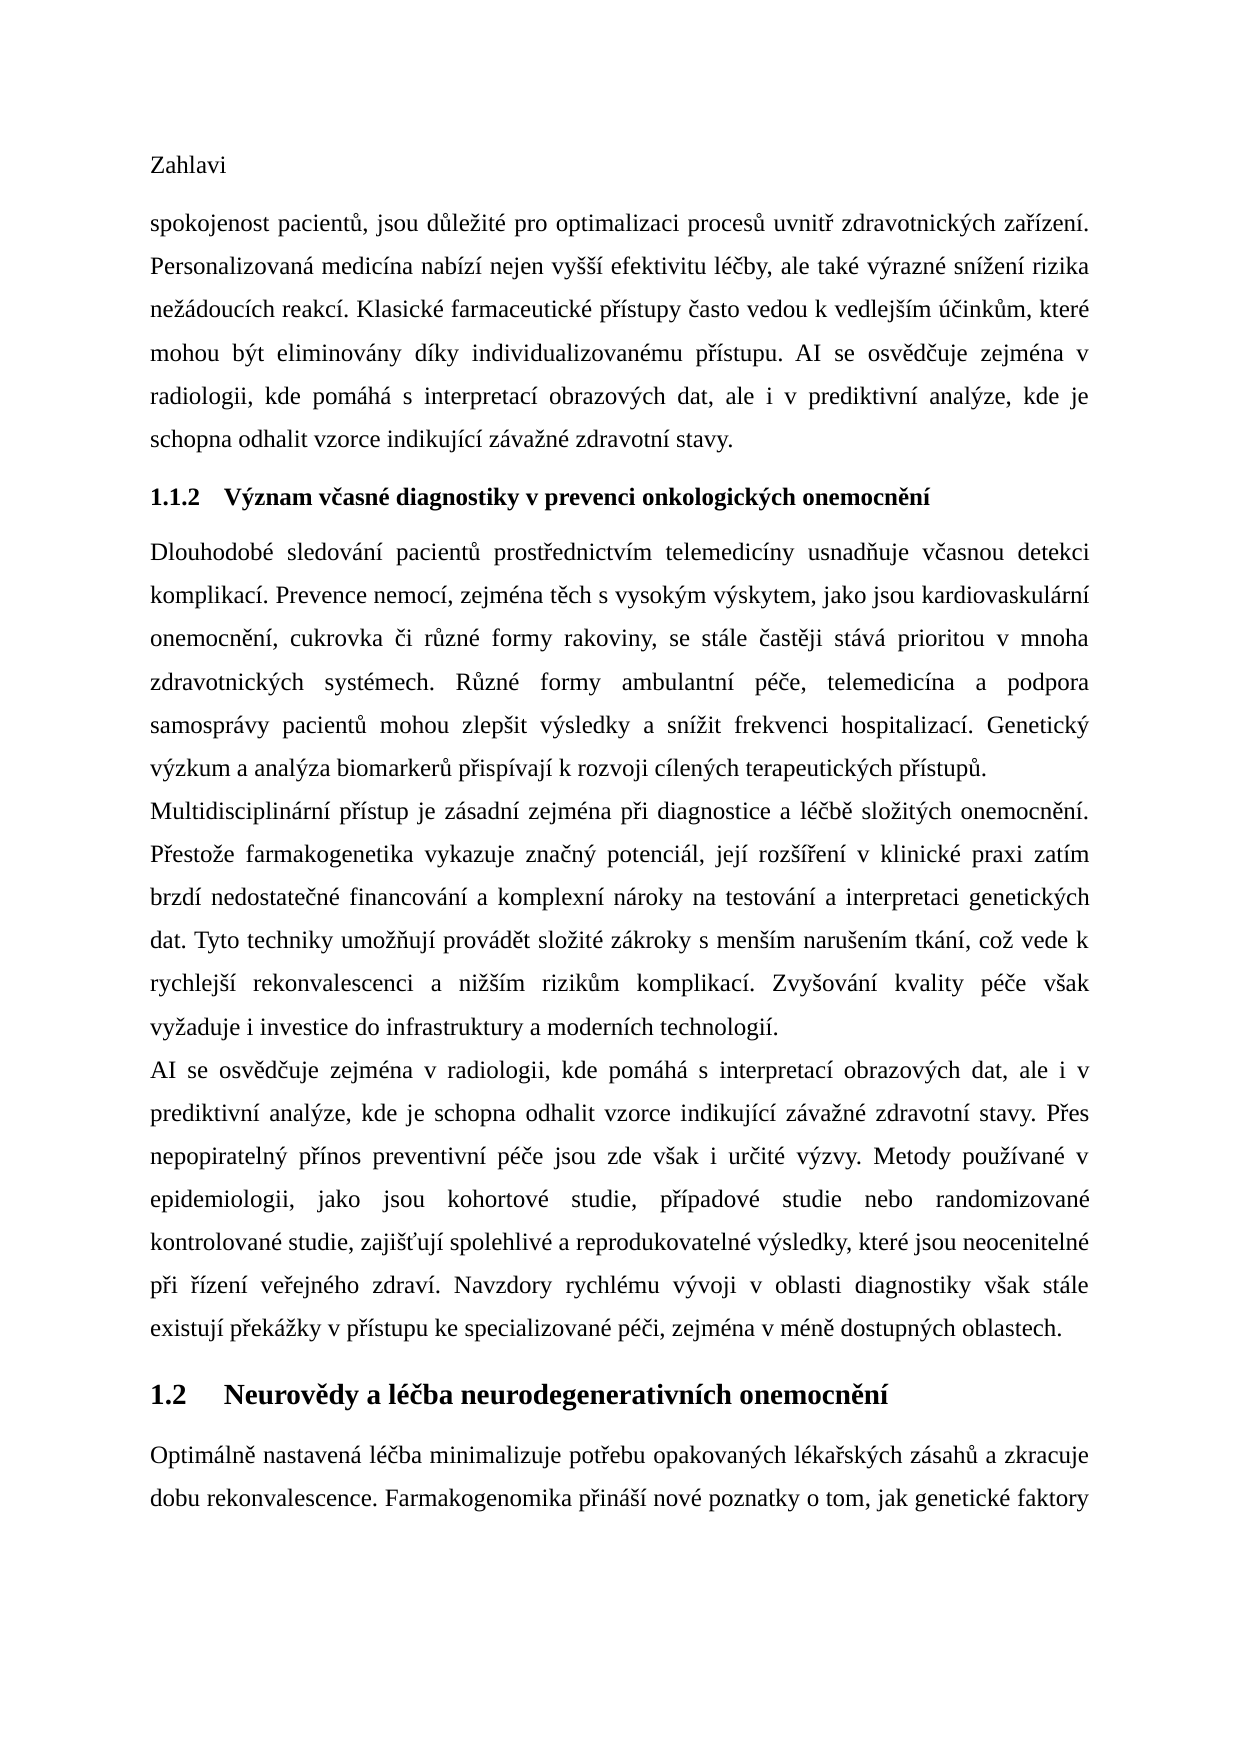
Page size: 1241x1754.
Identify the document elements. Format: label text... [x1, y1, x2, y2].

text spokojenost pacientů, jsou důležité pro optimalizaci procesů uvnitř zdravotnických zařízení. Personalizovaná medicína nabízí nejen vyšší efektivitu léčby, ale také výrazné snížení rizika nežádoucích reakcí. Klasické farmaceutické přístupy často vedou k vedlejším účinkům, které mohou být eliminovány díky individualizovanému přístupu. AI se osvědčuje zejména v radiologii, kde pomáhá s interpretací obrazových dat, ale i v prediktivní analýze, kde je schopna odhalit vzorce indikující závažné zdravotní stavy. [150, 208, 1090, 453]
text AI se osvědčuje zejména v radiologii, kde pomáhá s interpretací obrazových dat, ale i v prediktivní analýze, kde je schopna odhalit vzorce indikující závažné zdravotní stavy. Přes nepopiratelný přínos preventivní péče jsou zde však i určité výzvy. Metody používané v epidemiologii, jako jsou kohortové studie, případové studie nebo randomizované kontrolované studie, zajišťují spolehlivé a reprodukovatelné výsledky, které jsou neocenitelné při řízení veřejného zdraví. Navzdory rychlému vývoji v oblasti diagnostiky však stále existují překážky v přístupu ke specializované péči, zejména v méně dostupných oblastech. [150, 1055, 1090, 1342]
subtitle Neurovědy a léčba neurodegenerativních onemocnění [150, 1377, 1090, 1411]
text Optimálně nastavená léčba minimalizuje potřebu opakovaných lékařských zásahů a zkracuje dobu rekonvalescence. Farmakogenomika přináší nové poznatky o tom, jak genetické faktory [150, 1440, 1090, 1512]
text Multidisciplinární přístup je zásadní zejména při diagnostice a léčbě složitých onemocnění. Přestože farmakogenetika vykazuje značný potenciál, její rozšíření v klinické praxi zatím brzdí nedostatečné financování a komplexní nároky na testování a interpretaci genetických dat. Tyto techniky umožňují provádět složité zákroky s menším narušením tkání, což vede k rychlejší rekonvalescenci a nižším rizikům komplikací. Zvyšování kvality péče však vyžaduje i investice do infrastruktury a moderních technologií. [150, 796, 1090, 1040]
subtitle Význam včasné diagnostiky v prevenci onkologických onemocnění [150, 482, 1090, 510]
text Dlouhodobé sledování pacientů prostřednictvím telemedicíny usnadňuje včasnou detekci komplikací. Prevence nemocí, zejména těch s vysokým výskytem, jako jsou kardiovaskulární onemocnění, cukrovka či různé formy rakoviny, se stále častěji stává prioritou v mnoha zdravotnických systémech. Různé formy ambulantní péče, telemedicína a podpora samosprávy pacientů mohou zlepšit výsledky a snížit frekvenci hospitalizací. Genetický výzkum a analýza biomarkerů přispívají k rozvoji cílených terapeutických přístupů. [150, 537, 1090, 782]
